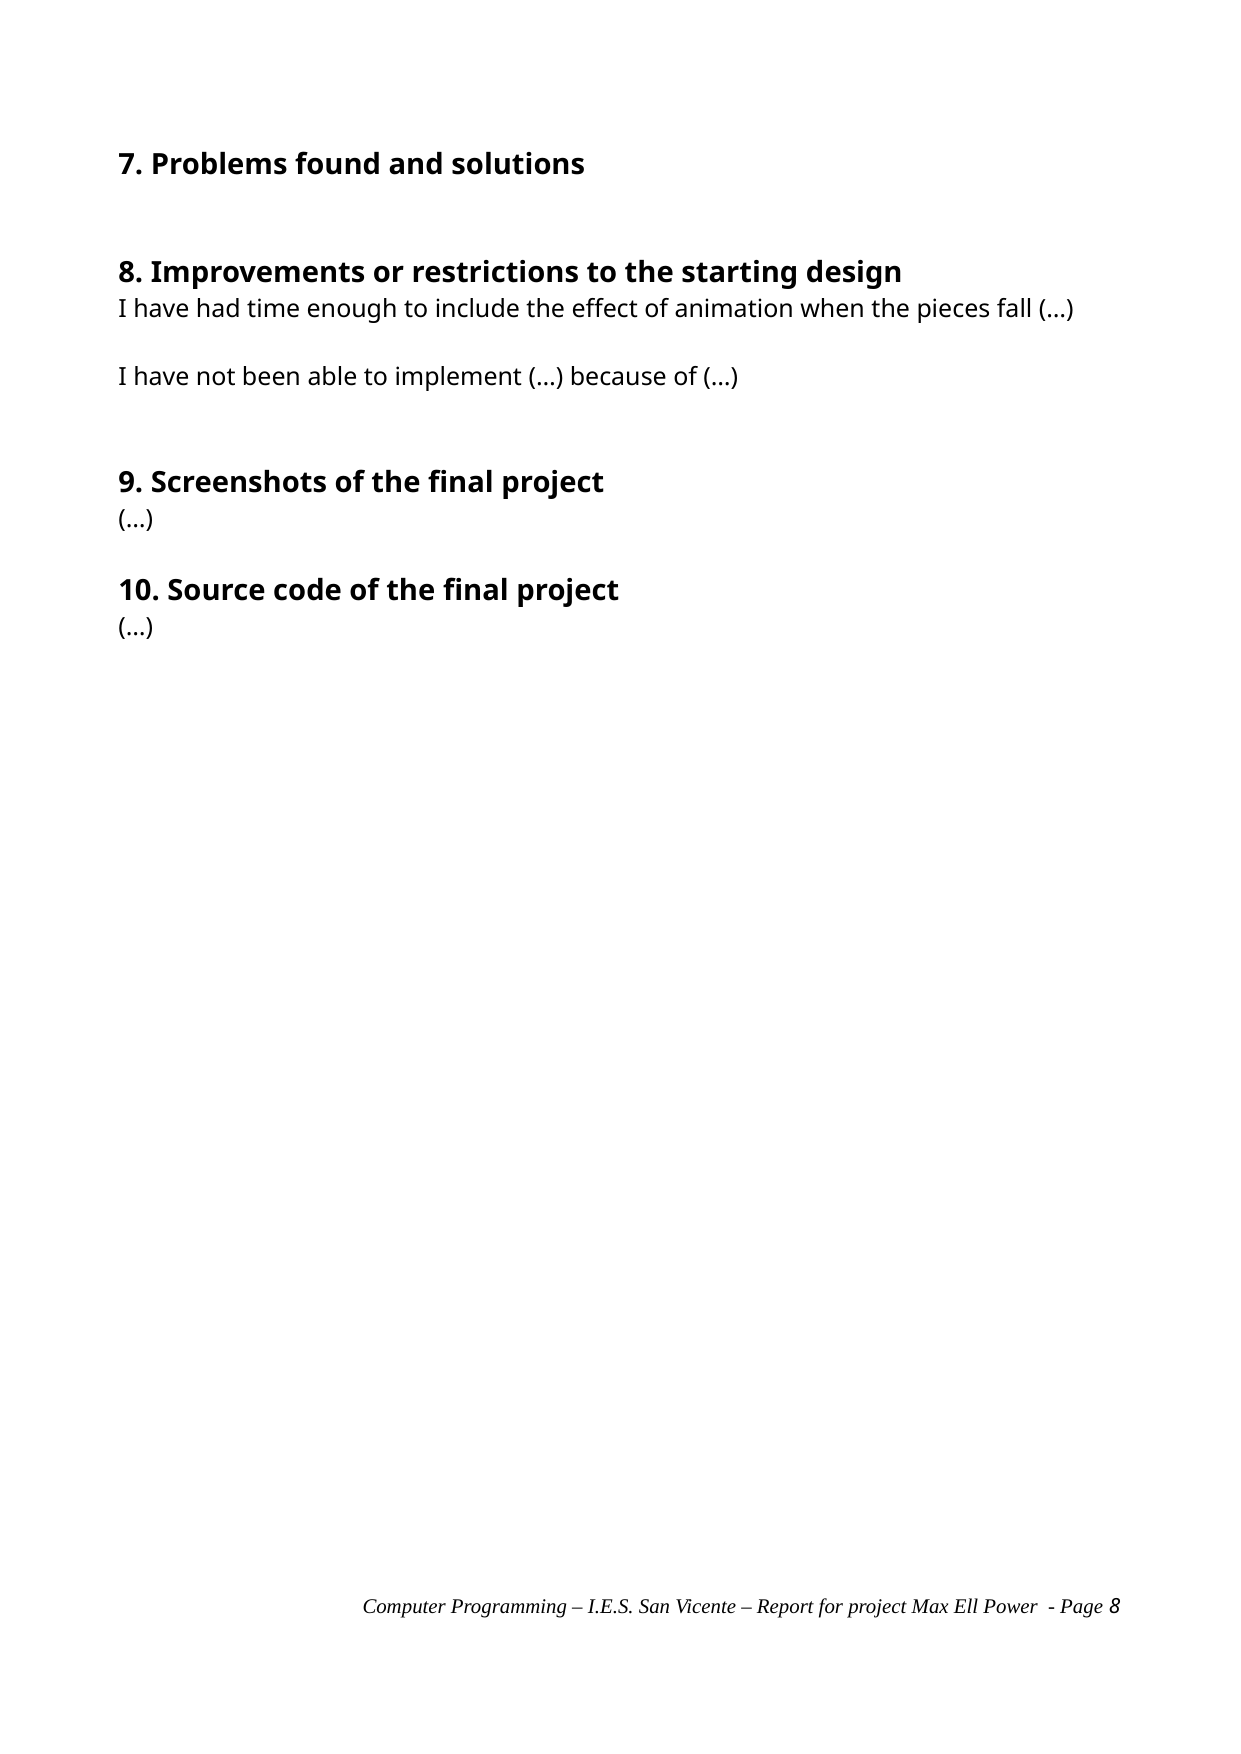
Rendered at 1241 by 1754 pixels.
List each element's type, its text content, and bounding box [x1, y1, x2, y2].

text (…) [118, 501, 1122, 535]
subtitle 9. Screenshots of the final project [118, 461, 1122, 501]
text I have not been able to implement (…) because of (…) [118, 359, 1122, 393]
subtitle 7. Problems found and solutions [118, 143, 1122, 183]
text (…) [118, 608, 1122, 642]
subtitle 8. Improvements or restrictions to the starting design [118, 251, 1122, 291]
text I have had time enough to include the effect of animation when the pieces fall (…) [118, 291, 1122, 325]
subtitle 10. Source code of the final project [118, 569, 1122, 608]
